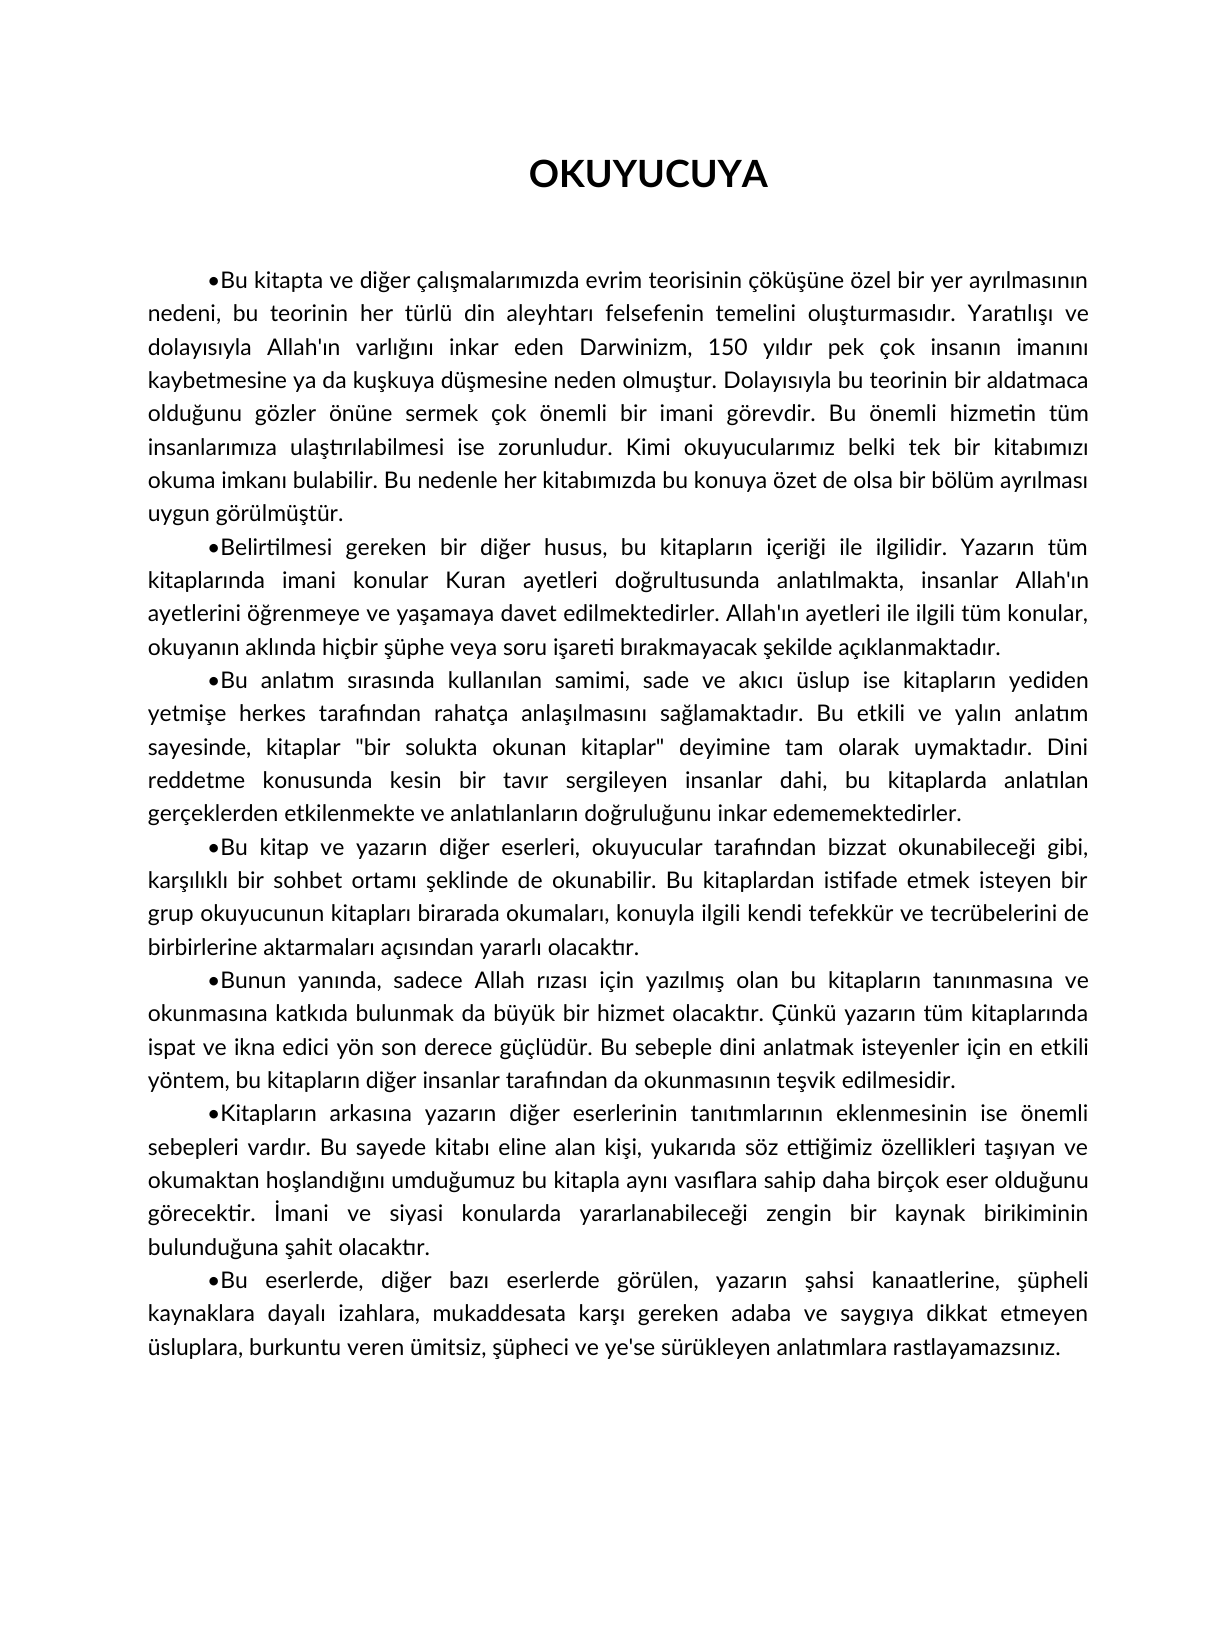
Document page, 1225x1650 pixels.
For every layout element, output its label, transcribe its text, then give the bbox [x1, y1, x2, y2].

text OKU­YU­CU­YA [148, 150, 1090, 195]
text •Bu kitap ve yazarın diğer eserleri, okuyucular tarafından bizzat okunabileceği gibi, karşılıklı bir sohbet ortamı şeklinde de okunabilir. Bu kitaplardan istifade etmek isteyen bir grup okuyucunun kitapları birarada okumaları, konuyla ilgili kendi tefekkür ve tecrübelerini de birbirlerine aktarmaları açısından yararlı olacaktır. [148, 828, 1090, 962]
text •Belirtilmesi gereken bir diğer husus, bu kitapların içeriği ile ilgilidir. Yazarın tüm kitaplarında imani konular Kuran ayetleri doğrultusunda anlatılmakta, insanlar Allah'ın ayetlerini öğrenmeye ve yaşamaya davet edilmektedirler. Allah'ın ayetleri ile ilgili tüm konular, okuyanın aklında hiçbir şüphe veya soru işareti bırakmayacak şekilde açıklanmaktadır. [148, 528, 1090, 662]
text •Kitapların arkasına yazarın diğer eserlerinin tanıtımlarının eklenmesinin ise önemli sebepleri vardır. Bu sayede kitabı eline alan kişi, yukarıda söz ettiğimiz özellikleri taşıyan ve okumaktan hoşlandığını umduğumuz bu kitapla aynı vasıflara sahip daha birçok eser olduğunu görecektir. İmani ve siyasi konularda yararlanabileceği zengin bir kaynak birikiminin bulunduğuna şahit olacaktır. [148, 1095, 1090, 1262]
text •Bunun yanında, sadece Allah rızası için yazılmış olan bu kitapların tanınmasına ve okunmasına katkıda bulunmak da büyük bir hizmet olacaktır. Çünkü yazarın tüm kitaplarında ispat ve ikna edici yön son derece güçlüdür. Bu sebeple dini anlatmak isteyenler için en etkili yöntem, bu kitapların diğer insanlar tarafından da okunmasının teşvik edilmesidir. [148, 962, 1090, 1095]
text •Bu anlatım sırasında kullanılan samimi, sade ve akıcı üslup ise kitapların yediden yetmişe herkes tarafından rahatça anlaşılmasını sağlamaktadır. Bu etkili ve yalın anlatım sayesinde, kitaplar "bir solukta okunan kitaplar" deyimine tam olarak uymaktadır. Dini reddetme konusunda kesin bir tavır sergileyen insanlar dahi, bu kitaplarda anlatılan gerçeklerden etkilenmekte ve anlatılanların doğruluğunu inkar edememektedirler. [148, 662, 1090, 828]
text •Bu kitapta ve diğer çalışmalarımızda evrim teorisinin çöküşüne özel bir yer ayrılmasının nedeni, bu teorinin her türlü din aleyhtarı felsefenin temelini oluşturmasıdır. Yaratılışı ve dolayısıyla Allah'ın varlığını inkar eden Darwinizm, 150 yıldır pek çok insanın imanını kaybetmesine ya da kuşkuya düşmesine neden olmuştur. Dolayısıyla bu teorinin bir aldatmaca olduğunu gözler önüne sermek çok önemli bir imani görevdir. Bu önemli hizmetin tüm insanlarımıza ulaştırılabilmesi ise zorunludur. Kimi okuyucularımız belki tek bir kitabımızı okuma imkanı bulabilir. Bu nedenle her kitabımızda bu konuya özet de olsa bir bölüm ayrılması uygun görülmüştür. [148, 262, 1090, 528]
text •Bu eserlerde, diğer bazı eserlerde görülen, yazarın şahsi kanaatlerine, şüpheli kaynaklara dayalı izahlara, mukaddesata karşı gereken adaba ve saygıya dikkat etmeyen üsluplara, burkuntu veren ümitsiz, şüpheci ve ye'se sürükleyen anlatımlara rastlayamazsınız. [148, 1262, 1090, 1362]
